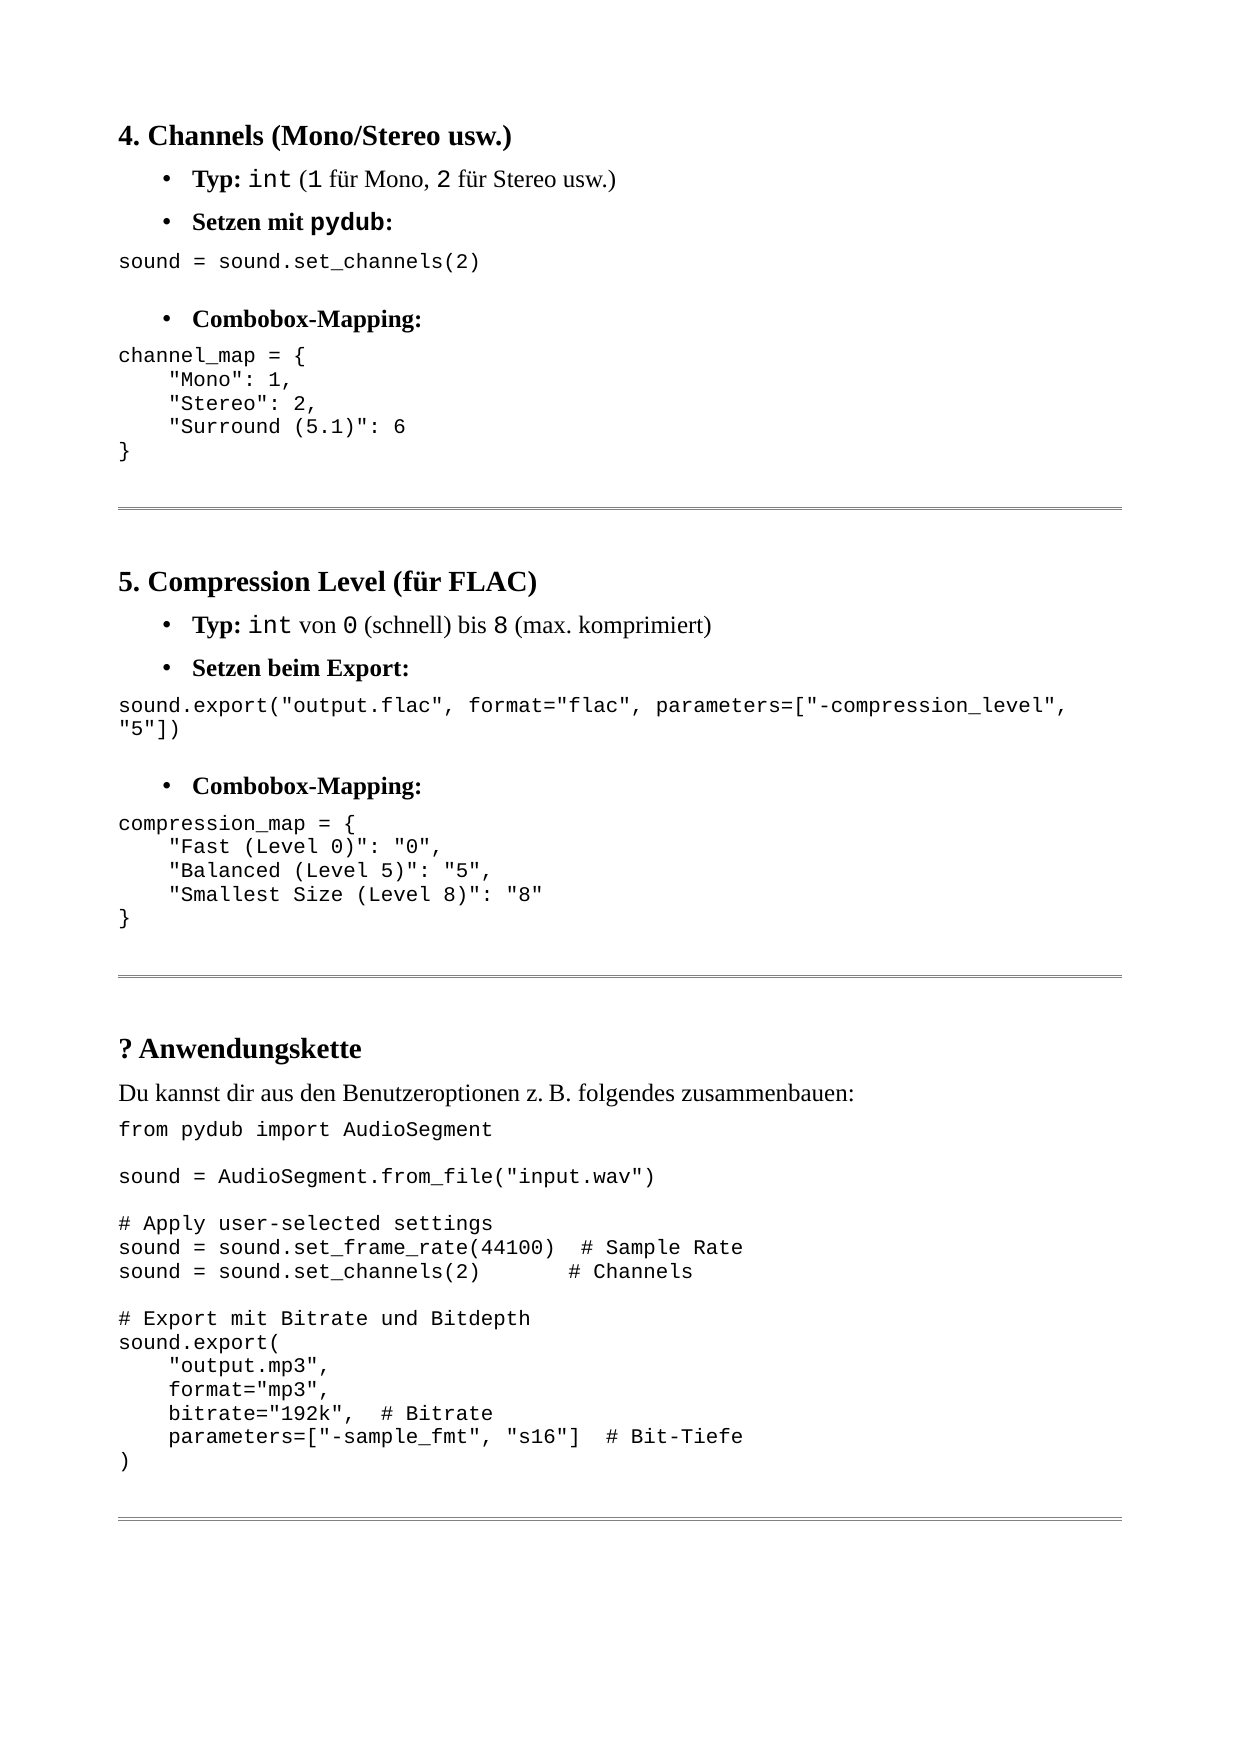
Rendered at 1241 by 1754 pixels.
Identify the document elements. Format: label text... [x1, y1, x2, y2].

list Typ: int (1 für Mono, 2 für Stereo usw.) [162, 164, 1122, 195]
text compression_map = { [118, 813, 1122, 836]
text "Smallest Size (Level 8)": "8" [118, 884, 1122, 907]
list Setzen beim Export: [162, 653, 1122, 682]
text ) [118, 1450, 1122, 1473]
list Combobox-Mapping: [162, 771, 1122, 800]
text Du kannst dir aus den Benutzeroptionen z. B. folgendes zusammenbauen: [118, 1078, 1122, 1106]
text "Fast (Level 0)": "0", [118, 836, 1122, 860]
text "Stereo": 2, [118, 392, 1122, 416]
text # Export mit Bitrate und Bitdepth [118, 1308, 1122, 1332]
text "Balanced (Level 5)": "5", [118, 860, 1122, 884]
text channel_map = { [118, 345, 1122, 369]
text sound.export("output.flac", format="flac", parameters=["-compression_level", "5"]) [118, 695, 1122, 742]
text parameters=["-sample_fmt", "s16"] # Bit-Tiefe [118, 1426, 1122, 1450]
text sound = AudioSegment.from_file("input.wav") [118, 1166, 1122, 1190]
text sound = sound.set_frame_rate(44100) # Sample Rate [118, 1237, 1122, 1261]
subtitle ? Anwendungskette [118, 1032, 1122, 1065]
list Typ: int von 0 (schnell) bis 8 (max. komprimiert) [162, 610, 1122, 641]
text # Apply user-selected settings [118, 1213, 1122, 1237]
text "Surround (5.1)": 6 [118, 416, 1122, 440]
text from pydub import AudioSegment [118, 1119, 1122, 1142]
text bitrate="192k", # Bitrate [118, 1403, 1122, 1426]
text sound = sound.set_channels(2) # Channels [118, 1261, 1122, 1284]
text format="mp3", [118, 1379, 1122, 1403]
subtitle 4. Channels (Mono/Stereo usw.) [118, 118, 1122, 152]
text } [118, 907, 1122, 931]
text } [118, 440, 1122, 463]
text "Mono": 1, [118, 369, 1122, 392]
list Combobox-Mapping: [162, 304, 1122, 333]
text "output.mp3", [118, 1355, 1122, 1379]
subtitle 5. Compression Level (für FLAC) [118, 564, 1122, 598]
text sound = sound.set_channels(2) [118, 251, 1122, 274]
text sound.export( [118, 1332, 1122, 1355]
list Setzen mit pydub: [162, 207, 1122, 238]
